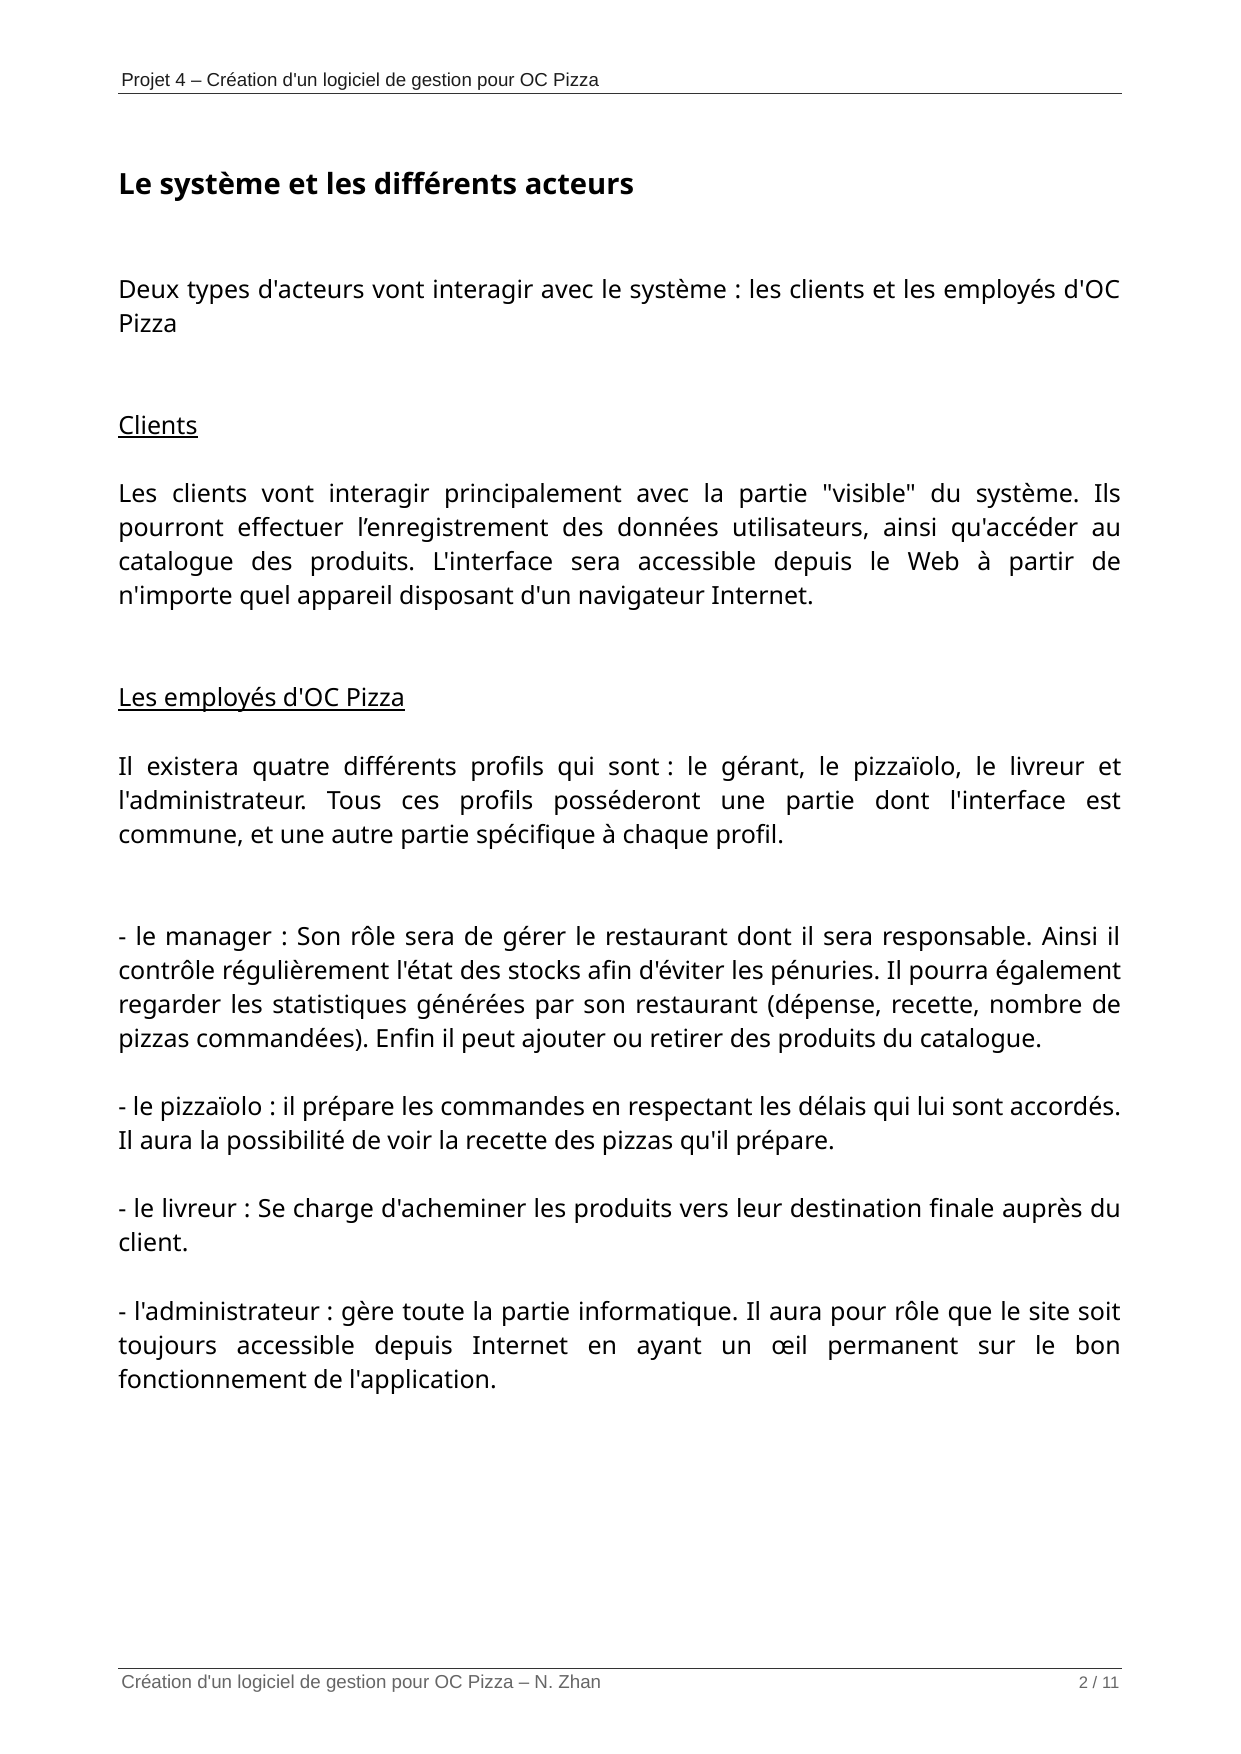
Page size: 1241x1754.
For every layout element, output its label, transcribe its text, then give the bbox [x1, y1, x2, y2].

text Il existera quatre différents profils qui sont : le gérant, le pizzaïolo, le livreur et l'administrateur. Tous ces profils posséderont une partie dont l'interface est commune, et une autre partie spécifique à chaque profil. [118, 748, 1122, 850]
text Deux types d'acteurs vont interagir avec le système : les clients et les employés d'OC Pizza [118, 271, 1122, 339]
text Les clients vont interagir principalement avec la partie "visible" du système. Ils pourront effectuer l’enregistrement des données utilisateurs, ainsi qu'accéder au catalogue des produits. L'interface sera accessible depuis le Web à partir de n'importe quel appareil disposant d'un navigateur Internet. [118, 476, 1122, 612]
text - le manager : Son rôle sera de gérer le restaurant dont il sera responsable. Ainsi il contrôle régulièrement l'état des stocks afin d'éviter les pénuries. Il pourra également regarder les statistiques générées par son restaurant (dépense, recette, nombre de pizzas commandées). Enfin il peut ajouter ou retirer des produits du catalogue. [118, 918, 1122, 1055]
text - le pizzaïolo : il prépare les commandes en respectant les délais qui lui sont accordés. Il aura la possibilité de voir la recette des pizzas qu'il prépare. [118, 1089, 1122, 1157]
text - l'administrateur : gère toute la partie informatique. Il aura pour rôle que le site soit toujours accessible depuis Internet en ayant un œil permanent sur le bon fonctionnement de l'application. [118, 1293, 1122, 1395]
text Les employés d'OC Pizza [118, 680, 1122, 714]
text Le système et les différents acteurs [118, 163, 1122, 203]
text - le livreur : Se charge d'acheminer les produits vers leur destination finale auprès du client. [118, 1191, 1122, 1259]
text Clients [118, 408, 1122, 442]
